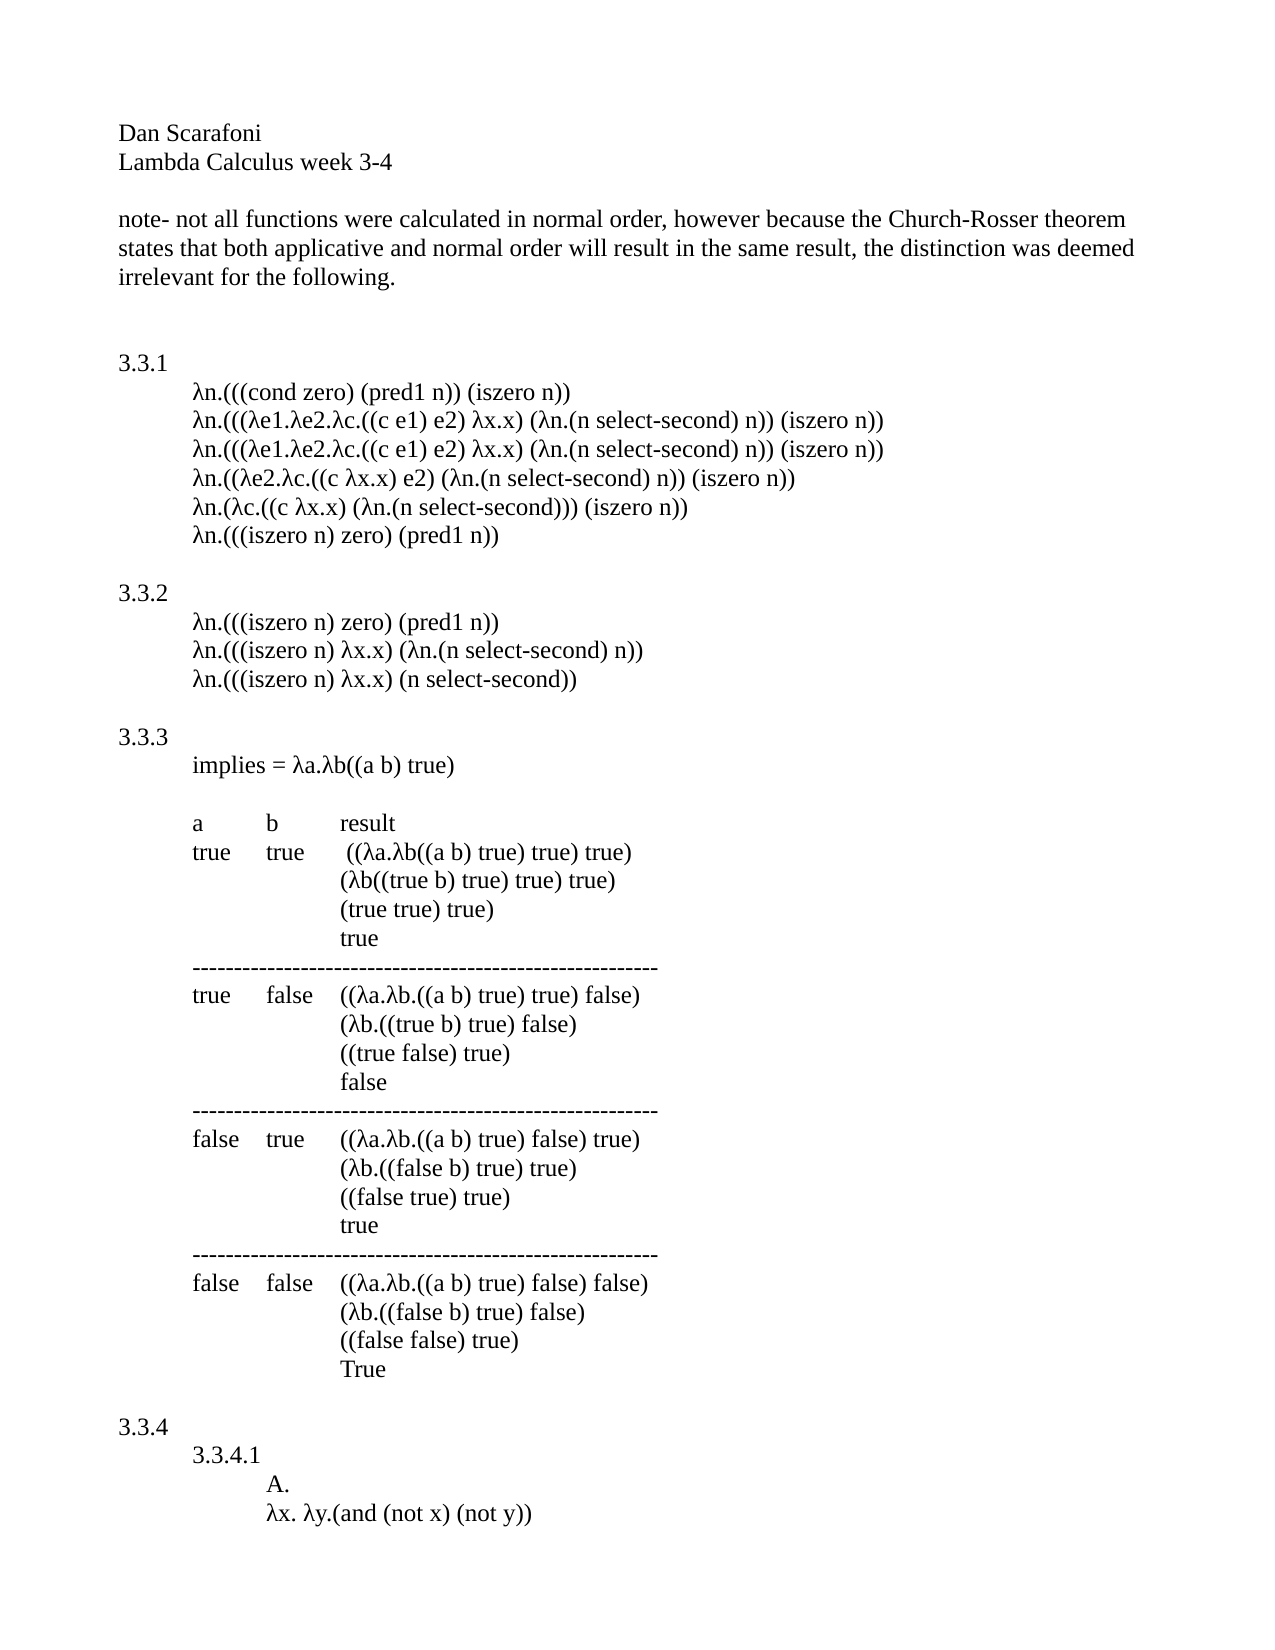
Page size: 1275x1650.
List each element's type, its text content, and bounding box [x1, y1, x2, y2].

text a b result [118, 808, 1157, 837]
text 3.3.3 [118, 722, 1157, 751]
text True [118, 1354, 1157, 1383]
text λn.(((λe1.λe2.λc.((c e1) e2) λx.x) (λn.(n select-second) n)) (iszero n)) [118, 434, 1157, 463]
text (true true) true) [118, 894, 1157, 923]
text 3.3.4.1 [118, 1441, 1157, 1469]
text λn.(λc.((c λx.x) (λn.(n select-second))) (iszero n)) [118, 492, 1157, 521]
text λx. λy.(and (not x) (not y)) [118, 1498, 1157, 1527]
text Lambda Calculus week 3-4 [118, 147, 1157, 176]
text λn.(((iszero n) zero) (pred1 n)) [118, 607, 1157, 636]
text λn.(((iszero n) zero) (pred1 n)) [118, 521, 1157, 549]
text true true ((λa.λb((a b) true) true) true) [118, 837, 1157, 866]
text λn.(((iszero n) λx.x) (λn.(n select-second) n)) [118, 636, 1157, 664]
text 3.3.2 [118, 578, 1157, 607]
text λn.((λe2.λc.((c λx.x) e2) (λn.(n select-second) n)) (iszero n)) [118, 463, 1157, 492]
text 3.3.1 [118, 348, 1157, 377]
text λn.(((λe1.λe2.λc.((c e1) e2) λx.x) (λn.(n select-second) n)) (iszero n)) [118, 406, 1157, 434]
text true [118, 923, 1157, 952]
text ((true false) true) [118, 1038, 1157, 1067]
text 3.3.4 [118, 1412, 1157, 1441]
text implies = λa.λb((a b) true) [118, 751, 1157, 779]
text Dan Scarafoni [118, 118, 1157, 147]
text -------------------------------------------------------- [118, 952, 1157, 981]
text true false ((λa.λb.((a b) true) true) false) [118, 981, 1157, 1009]
text (λb((true b) true) true) true) [118, 866, 1157, 894]
text (λb.((false b) true) true) [118, 1153, 1157, 1182]
text (λb.((true b) true) false) [118, 1009, 1157, 1038]
text ((false false) true) [118, 1326, 1157, 1354]
text λn.(((cond zero) (pred1 n)) (iszero n)) [118, 377, 1157, 406]
text false false ((λa.λb.((a b) true) false) false) [118, 1268, 1157, 1297]
text ((false true) true) [118, 1182, 1157, 1211]
text false [118, 1067, 1157, 1096]
text note- not all functions were calculated in normal order, however because the Church-Rosser theorem states that both applicative and normal order will result in the same result, the distinction was deemed irrelevant for the following. [118, 204, 1157, 291]
text true [118, 1211, 1157, 1239]
text -------------------------------------------------------- [118, 1239, 1157, 1268]
text λn.(((iszero n) λx.x) (n select-second)) [118, 664, 1157, 693]
text A. [118, 1469, 1157, 1498]
text false true ((λa.λb.((a b) true) false) true) [118, 1124, 1157, 1153]
text (λb.((false b) true) false) [118, 1297, 1157, 1326]
text -------------------------------------------------------- [118, 1096, 1157, 1124]
